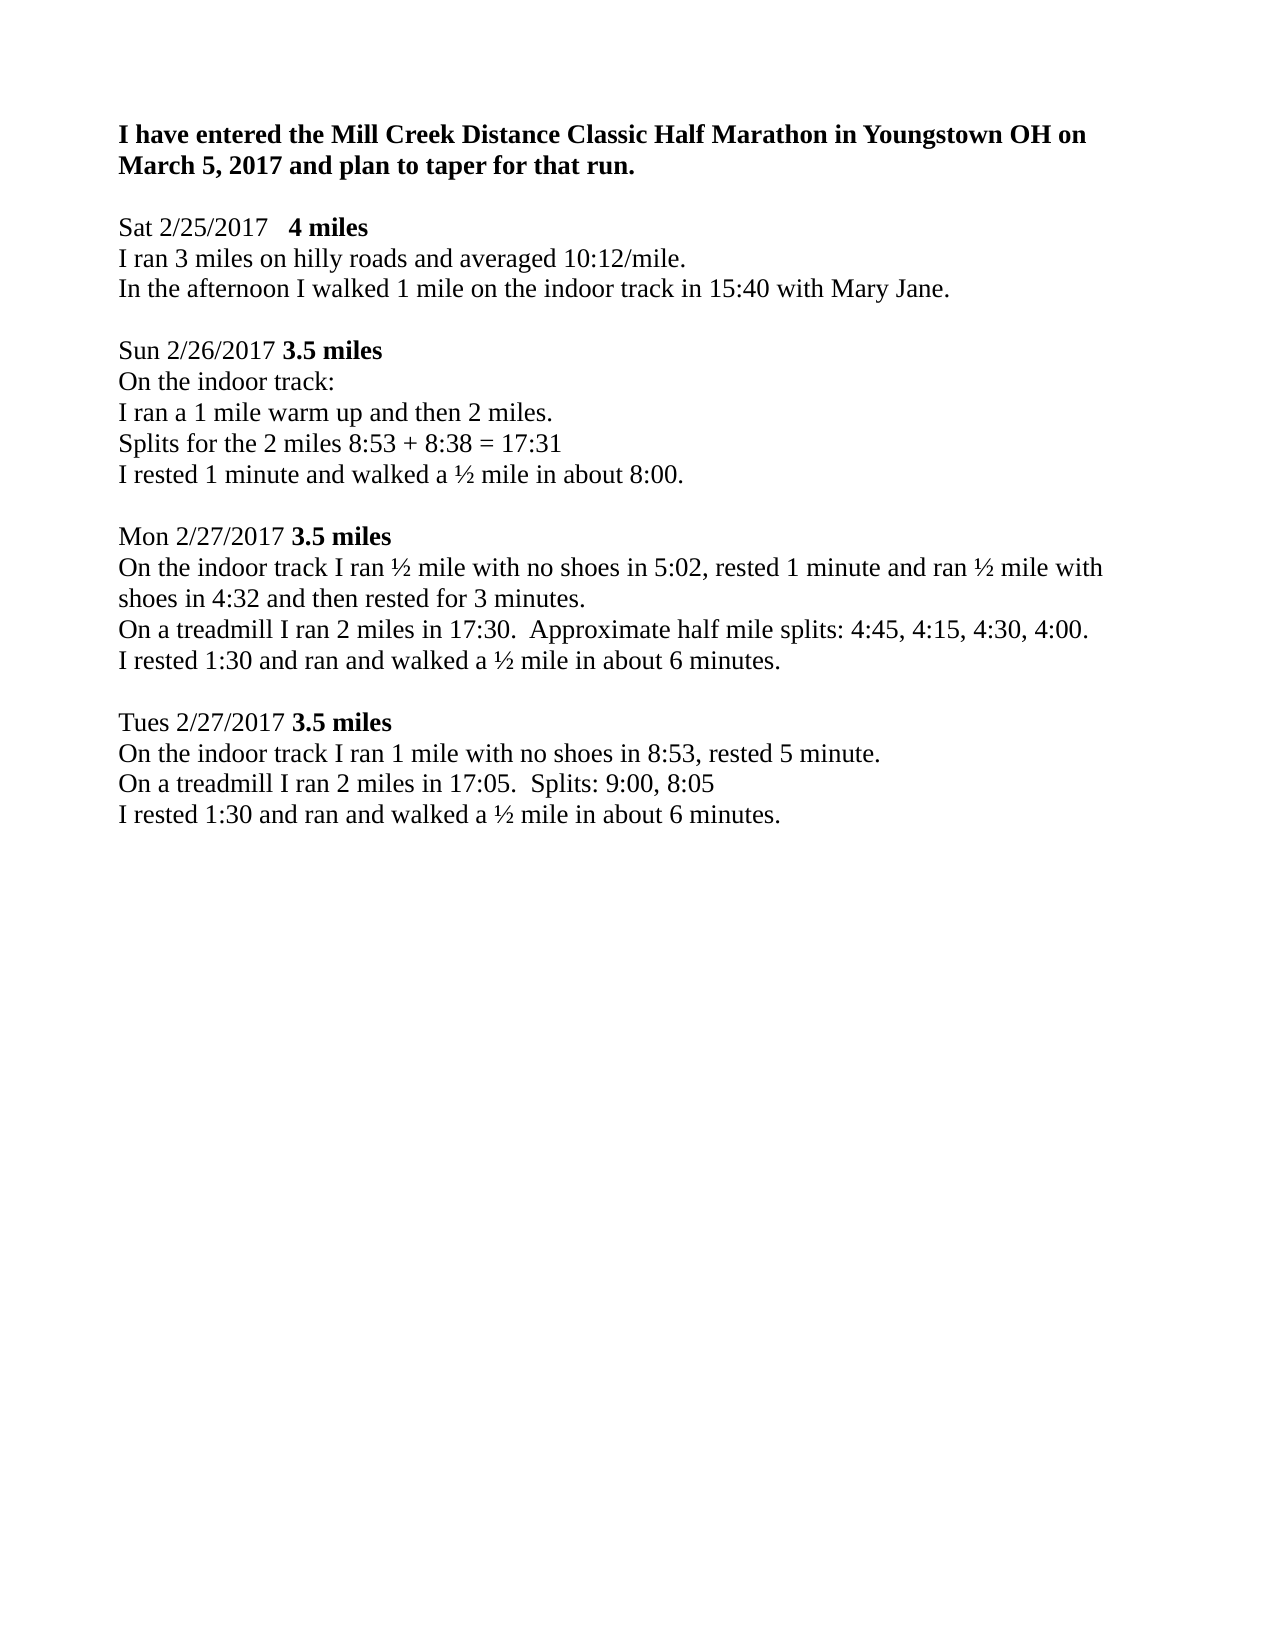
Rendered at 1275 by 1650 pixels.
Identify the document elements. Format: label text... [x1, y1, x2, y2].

text Tues 2/27/2017 3.5 miles [118, 706, 1157, 737]
text Sat 2/25/2017 4 miles [118, 211, 1157, 242]
text Mon 2/27/2017 3.5 miles [118, 520, 1157, 551]
text In the afternoon I walked 1 mile on the indoor track in 15:40 with Mary Jane. [118, 273, 1157, 304]
text I ran 3 miles on hilly roads and averaged 10:12/mile. [118, 242, 1157, 273]
text I rested 1 minute and walked a ½ mile in about 8:00. [118, 458, 1157, 489]
text I rested 1:30 and ran and walked a ½ mile in about 6 minutes. [118, 799, 1157, 830]
text Sun 2/26/2017 3.5 miles [118, 335, 1157, 366]
text I have entered the Mill Creek Distance Classic Half Marathon in Youngstown OH on March 5, 2017 and plan to taper for that run. [118, 118, 1157, 180]
text Splits for the 2 miles 8:53 + 8:38 = 17:31 [118, 427, 1157, 458]
text On a treadmill I ran 2 miles in 17:30. Approximate half mile splits: 4:45, 4:15, 4:30, 4:00. [118, 613, 1157, 644]
text On the indoor track I ran 1 mile with no shoes in 8:53, rested 5 minute. [118, 737, 1157, 768]
text I rested 1:30 and ran and walked a ½ mile in about 6 minutes. [118, 644, 1157, 675]
text On the indoor track I ran ½ mile with no shoes in 5:02, rested 1 minute and ran ½ mile with shoes in 4:32 and then rested for 3 minutes. [118, 551, 1157, 613]
text On a treadmill I ran 2 miles in 17:05. Splits: 9:00, 8:05 [118, 768, 1157, 799]
text I ran a 1 mile warm up and then 2 miles. [118, 397, 1157, 427]
text On the indoor track: [118, 366, 1157, 397]
